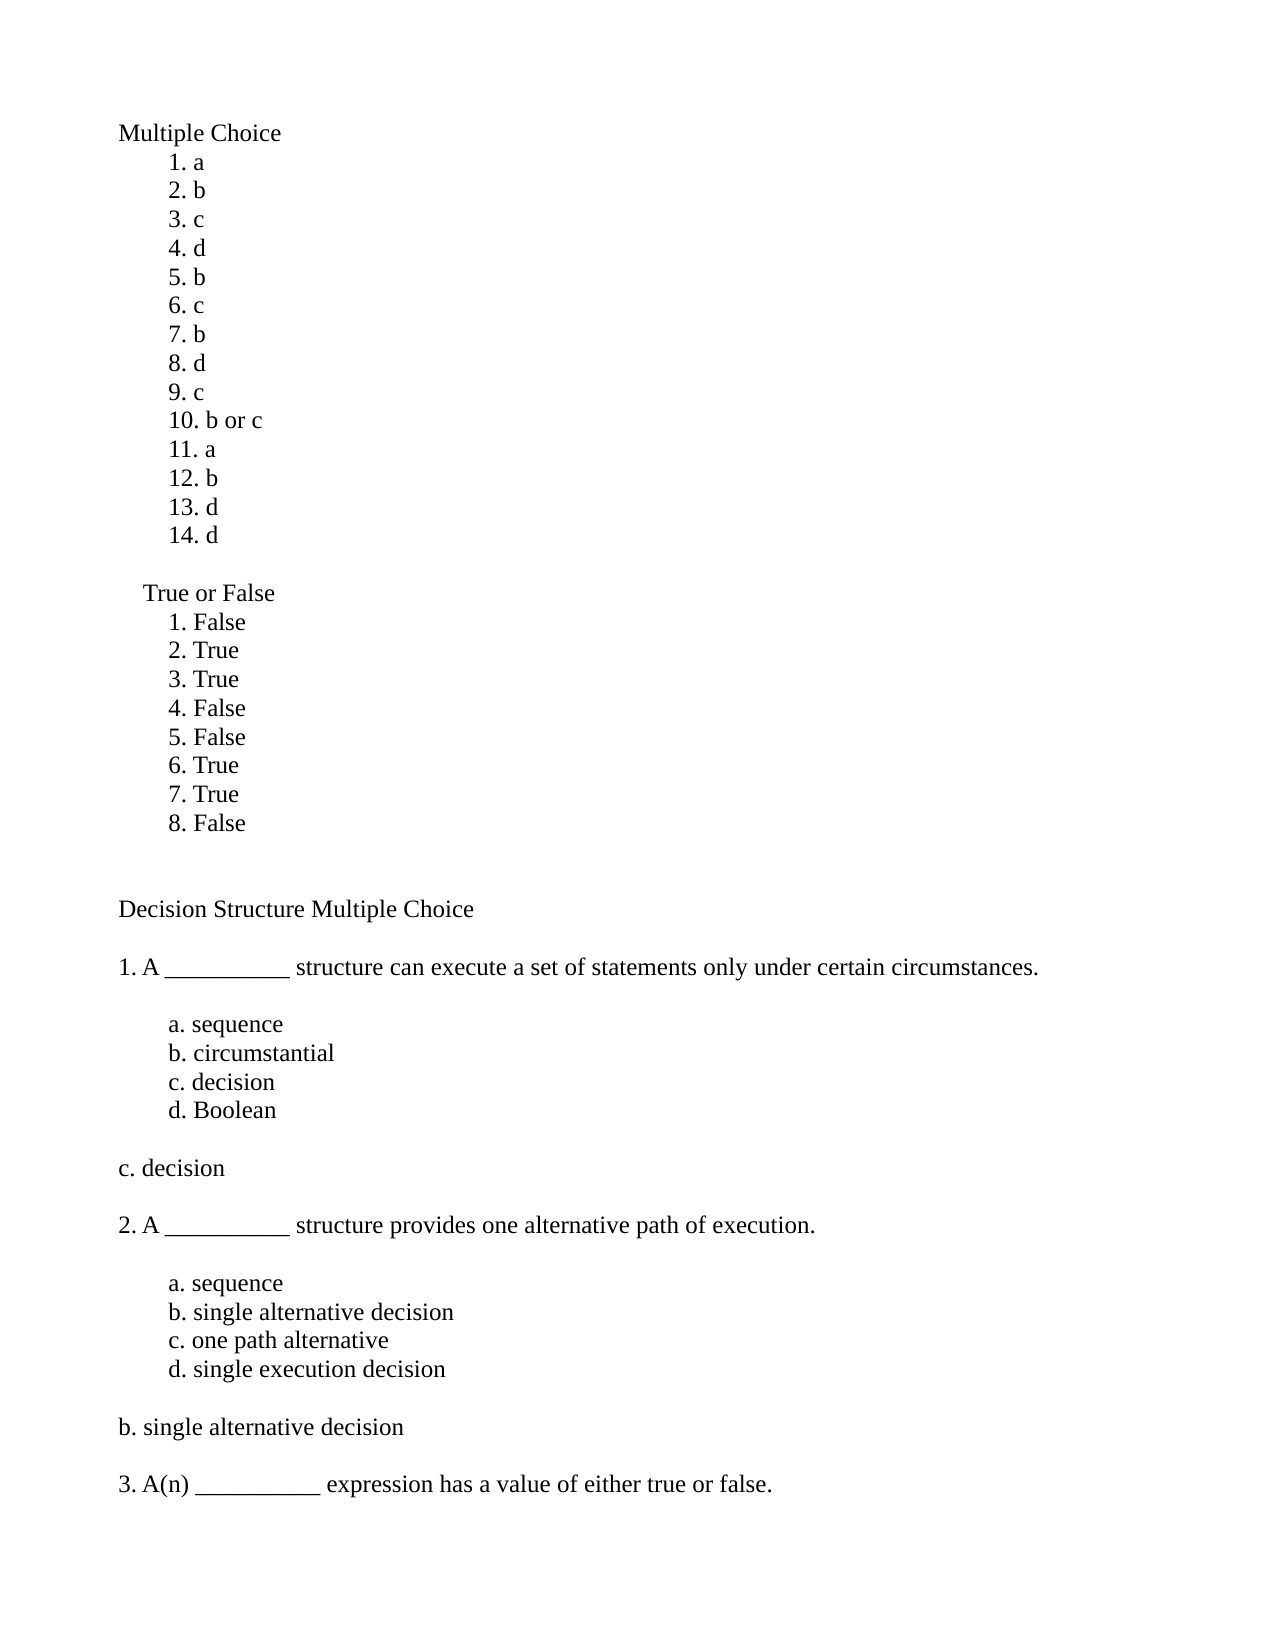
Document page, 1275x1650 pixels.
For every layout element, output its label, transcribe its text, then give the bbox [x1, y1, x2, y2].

text b. single alternative decision [118, 1297, 1157, 1326]
text Decision Structure Multiple Choice [118, 894, 1157, 923]
text 7. b [118, 319, 1157, 348]
text a. sequence [118, 1009, 1157, 1038]
text 2. True [118, 636, 1157, 664]
text a. sequence [118, 1268, 1157, 1297]
text c. one path alternative [118, 1326, 1157, 1354]
text c. decision [118, 1067, 1157, 1096]
text 7. True [118, 779, 1157, 808]
text 2. b [118, 176, 1157, 204]
text 4. d [118, 233, 1157, 262]
text 9. c [118, 377, 1157, 406]
text 1. A __________ structure can execute a set of statements only under certain circumstances. [118, 952, 1157, 981]
text 13. d [118, 492, 1157, 521]
text True or False [118, 578, 1157, 607]
text 6. True [118, 751, 1157, 779]
text 2. A __________ structure provides one alternative path of execution. [118, 1211, 1157, 1239]
text Multiple Choice [118, 118, 1157, 147]
text 8. False [118, 808, 1157, 837]
text 6. c [118, 291, 1157, 319]
text 11. a [118, 434, 1157, 463]
text 3. c [118, 204, 1157, 233]
text 10. b or c [118, 406, 1157, 434]
text 8. d [118, 348, 1157, 377]
text d. single execution decision [118, 1354, 1157, 1383]
text 4. False [118, 693, 1157, 722]
text 5. b [118, 262, 1157, 291]
text b. single alternative decision [118, 1412, 1157, 1441]
text 12. b [118, 463, 1157, 492]
text b. circumstantial [118, 1038, 1157, 1067]
text c. decision [118, 1153, 1157, 1182]
text 14. d [118, 521, 1157, 549]
text 5. False [118, 722, 1157, 751]
text 3. True [118, 664, 1157, 693]
text 3. A(n) __________ expression has a value of either true or false. [118, 1469, 1157, 1498]
text 1. a [118, 147, 1157, 176]
text 1. False [118, 607, 1157, 636]
text d. Boolean [118, 1096, 1157, 1124]
